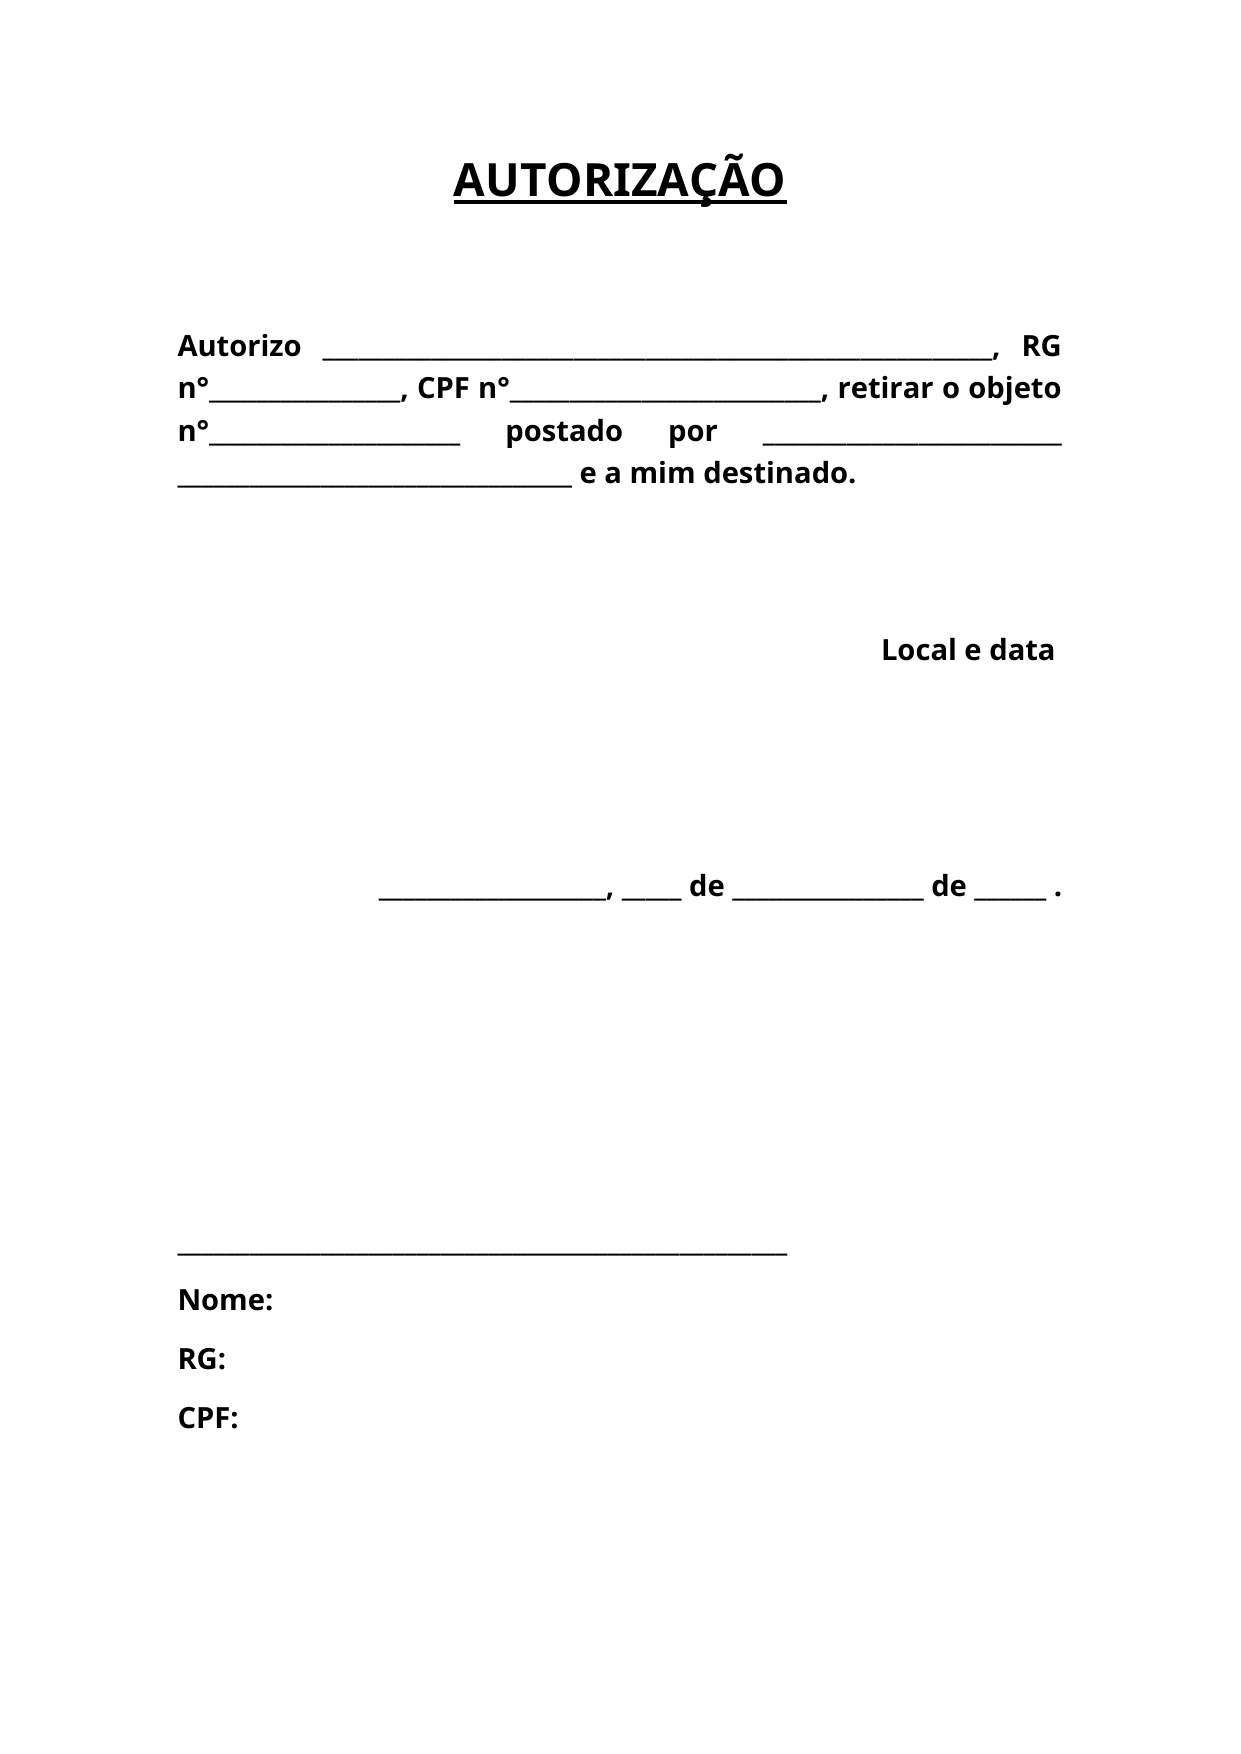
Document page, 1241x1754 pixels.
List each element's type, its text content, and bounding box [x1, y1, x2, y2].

text Nome: [177, 1279, 1063, 1319]
text RG: [177, 1338, 1063, 1378]
text Local e data [177, 629, 1063, 669]
text CPF: [177, 1397, 1063, 1437]
text Autorizo ________________________________________________________, RG n°________________, CPF n°__________________________, retirar o objeto n°_____________________ postado por _________________________ _________________________________ e a mim destinado. [177, 325, 1063, 492]
text ___________________________________________________ [177, 1220, 1063, 1260]
text AUTORIZAÇÃO [177, 148, 1063, 210]
text ___________________, _____ de ________________ de ______ . [177, 866, 1063, 905]
